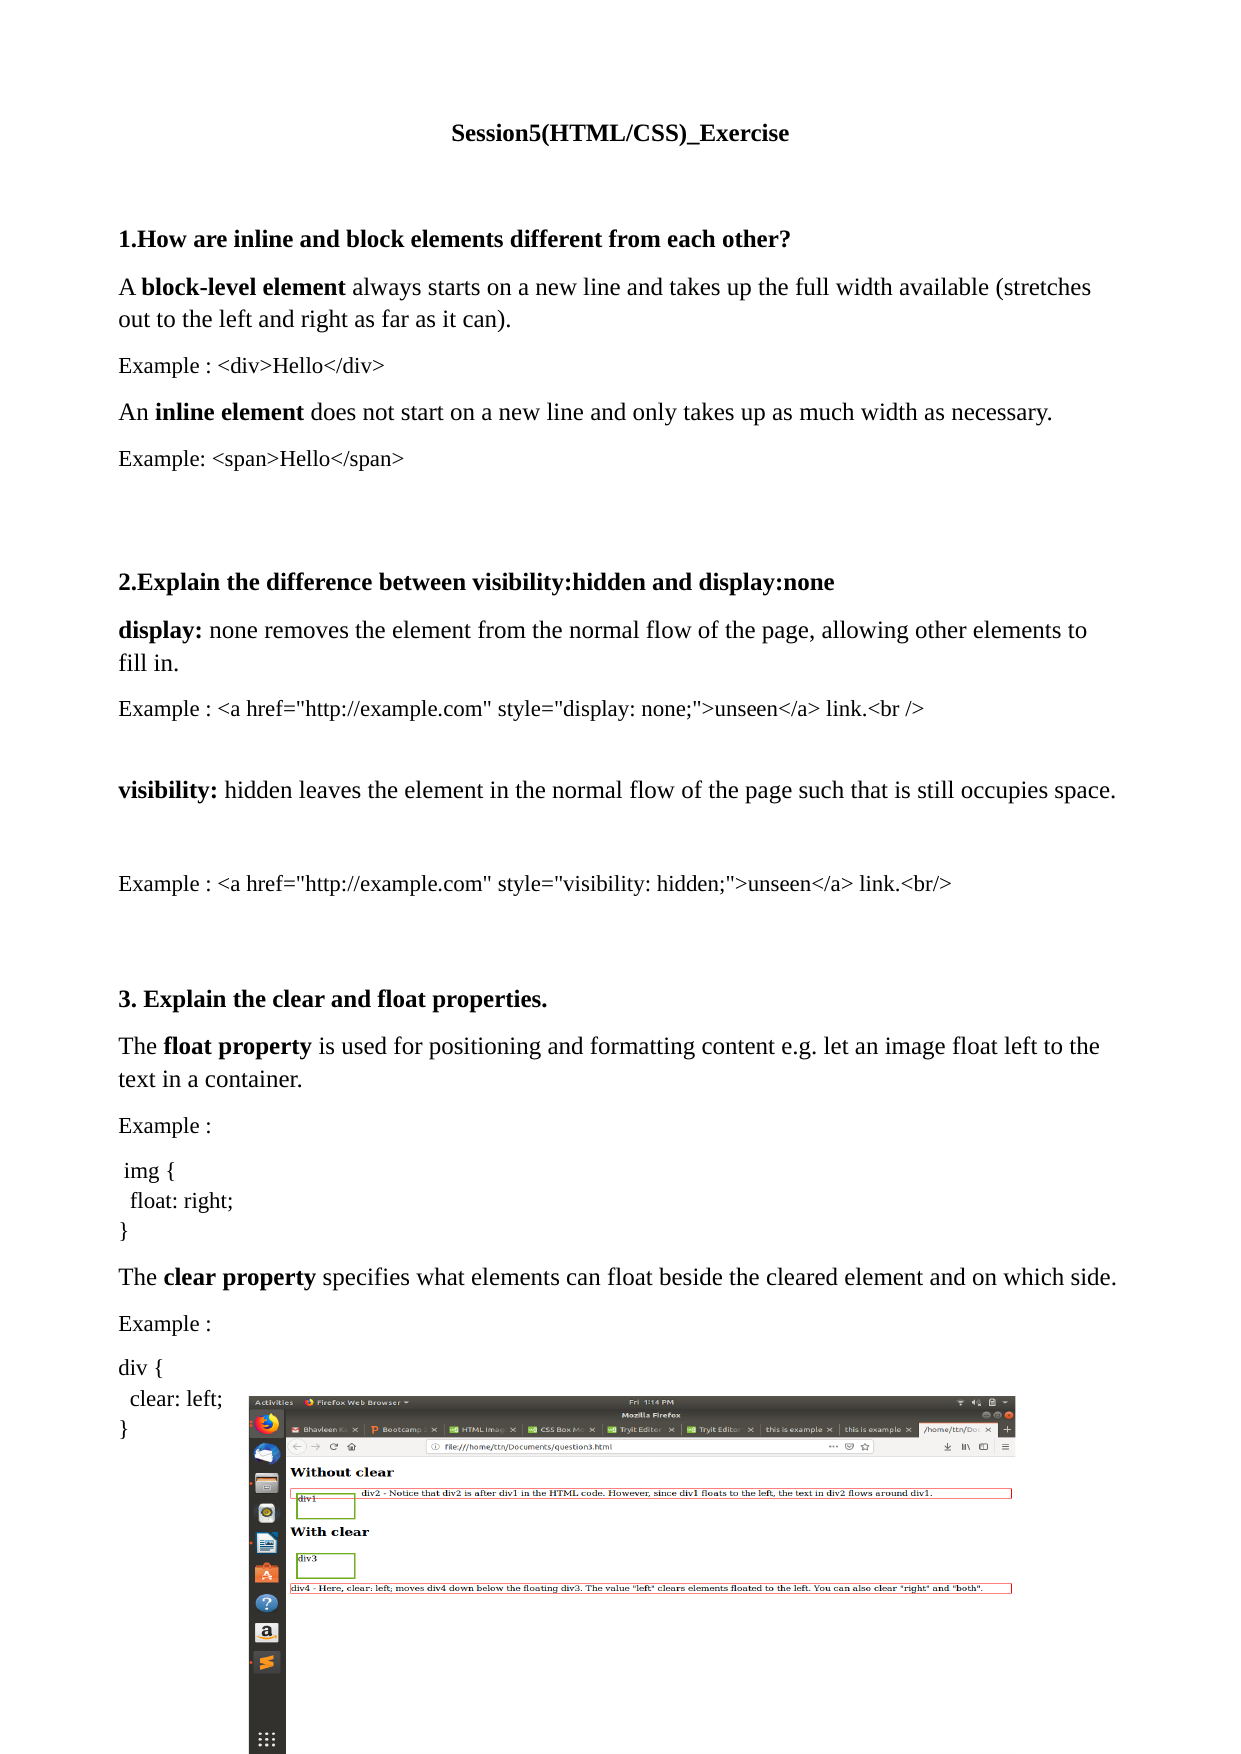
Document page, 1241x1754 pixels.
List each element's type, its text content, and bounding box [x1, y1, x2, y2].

text An inline element does not start on a new line and only takes up as much width as necessary. [118, 397, 1122, 426]
text Example : <a href="http://example.com" style="visibility: hidden;">unseen</a> link.<br/> [118, 870, 1122, 896]
text visibility: hidden leaves the element in the normal flow of the page such that is still occupies space. [118, 775, 1122, 804]
text img { float: right; } [118, 1157, 1122, 1243]
text 1.How are inline and block elements different from each other? [118, 224, 1122, 253]
text The clear property specifies what elements can float beside the cleared element and on which side. [118, 1262, 1122, 1291]
text Example: <span>Hello</span> [118, 444, 1122, 471]
text display: none removes the element from the normal flow of the page, allowing other elements to fill in. [118, 615, 1122, 677]
text The float property is used for positioning and formatting content e.g. let an image float left to the text in a container. [118, 1031, 1122, 1093]
picture [248, 1396, 1016, 1754]
text 2.Explain the difference between visibility:hidden and display:none [118, 534, 1122, 596]
text A block-level element always starts on a new line and takes up the full width available (stretches out to the left and right as far as it can). [118, 272, 1122, 333]
text Example : [118, 1112, 1122, 1138]
text Example : <div>Hello</div> [118, 352, 1122, 378]
text div { clear: left; } [118, 1354, 1122, 1441]
text Example : [118, 1309, 1122, 1336]
text Example : <a href="http://example.com" style="display: none;">unseen</a> link.<br /> [118, 695, 1122, 722]
text 3. Explain the clear and float properties. [118, 984, 1122, 1012]
